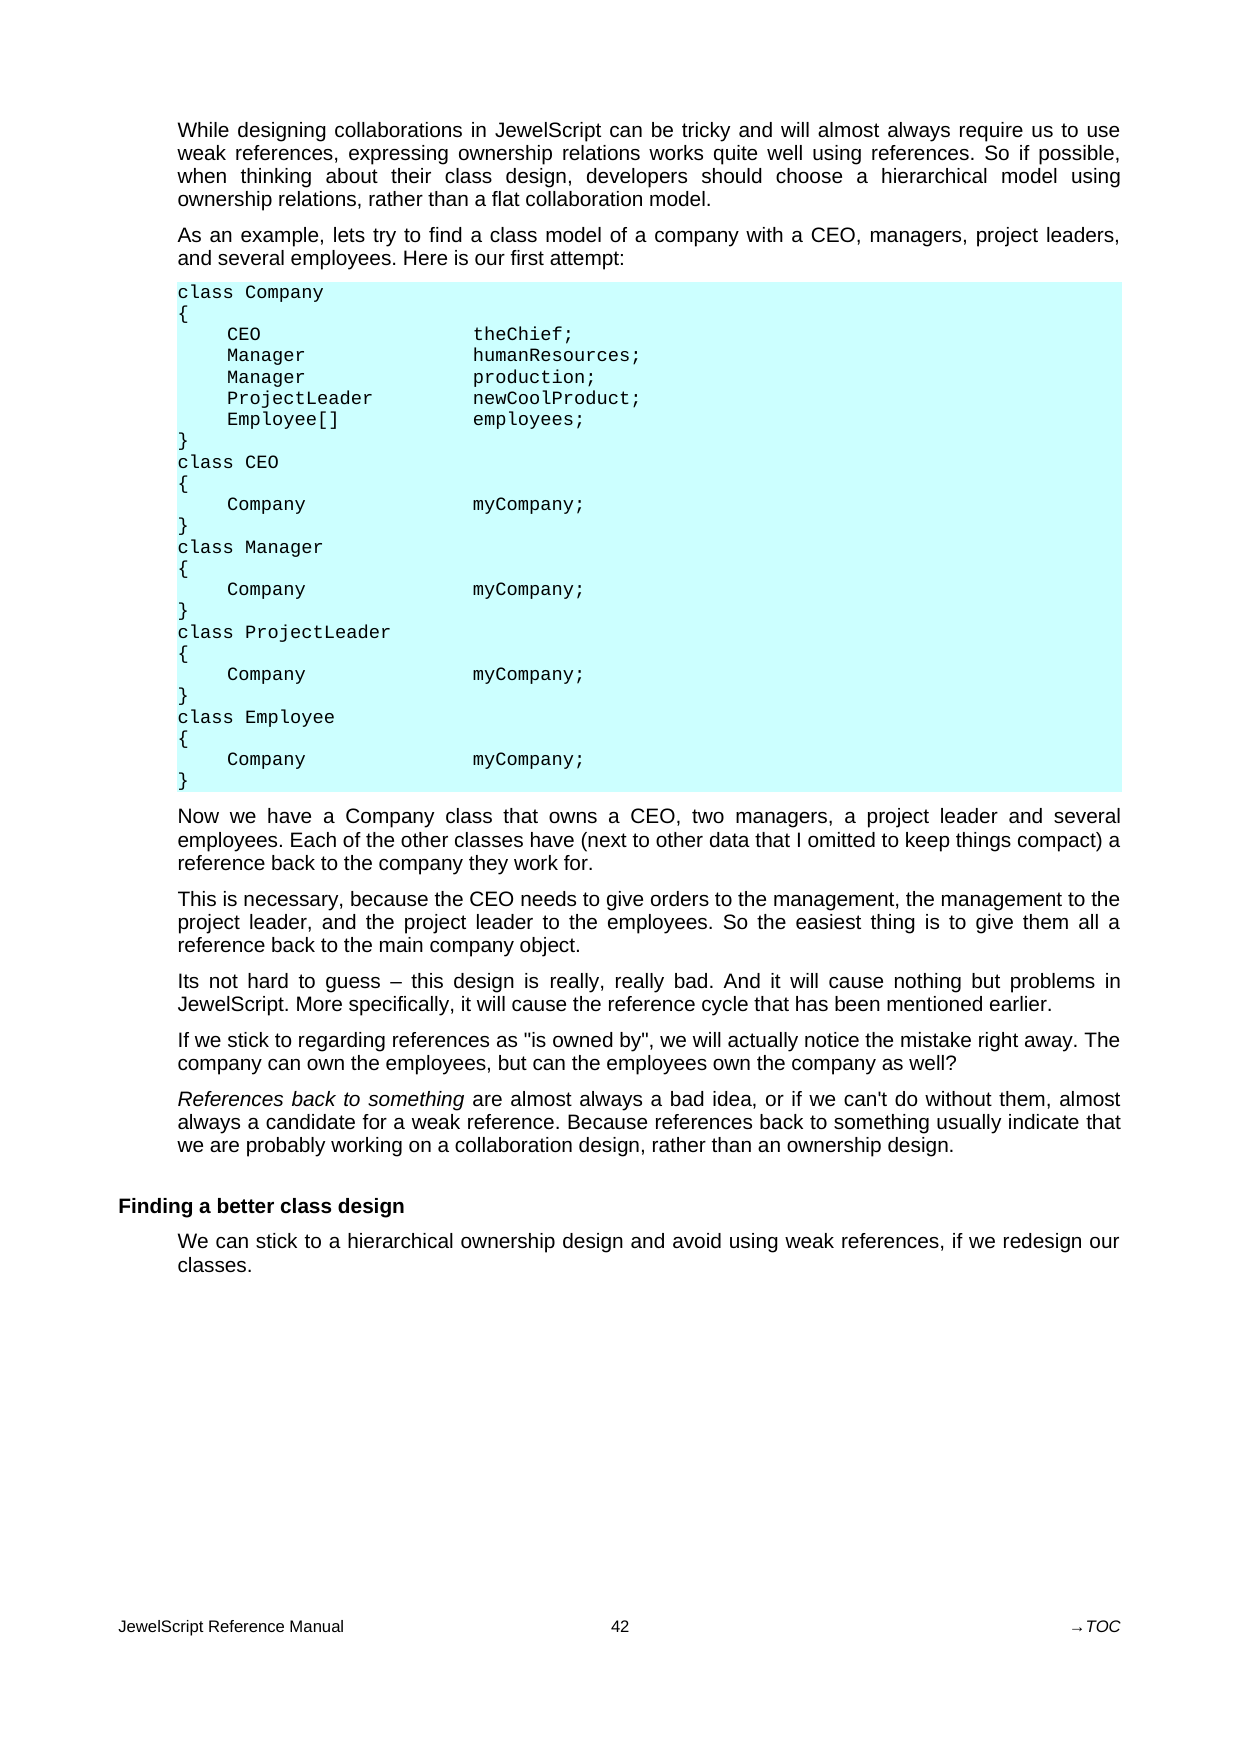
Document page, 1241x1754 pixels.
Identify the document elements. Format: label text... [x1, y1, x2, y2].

text Now we have a Company class that owns a CEO, two managers, a project leader and several employees. Each of the other classes have (next to other data that I omitted to keep things compact) a reference back to the company they work for. [177, 805, 1122, 874]
text Its not hard to guess – this design is really, really bad. And it will cause nothing but problems in JewelScript. More specifically, it will cause the reference cycle that has been mentioned earlier. [177, 969, 1122, 1016]
subtitle Finding a better class design [118, 1194, 1122, 1218]
text While designing collaborations in JewelScript can be tricky and will almost always require us to use weak references, expressing ownership relations works quite well using references. So if possible, when thinking about their class design, developers should choose a hierarchical model using ownership relations, rather than a flat collaboration model. [177, 118, 1122, 211]
text class Company { CEO theChief; Manager humanResources; Manager production; ProjectLeader newCoolProduct; Employee[] employees; } class CEO { Company myCompany; } class Manager { Company myCompany; } class ProjectLeader { Company myCompany; } class Employee { Company myCompany; } [177, 282, 1122, 792]
text We can stick to a hierarchical ownership design and avoid using weak references, if we redesign our classes. [177, 1230, 1122, 1277]
text As an example, lets try to find a class model of a company with a CEO, managers, project leaders, and several employees. Here is our first attempt: [177, 223, 1122, 270]
text References back to something are almost always a bad idea, or if we can't do without them, almost always a candidate for a weak reference. Because references back to something usually indicate that we are probably working on a collaboration design, rather than an ownership design. [177, 1087, 1122, 1157]
text This is necessary, because the CEO needs to give orders to the management, the management to the project leader, and the project leader to the employees. So the easiest thing is to give them all a reference back to the main company object. [177, 887, 1122, 957]
text If we stick to regarding references as "is owned by", we will actually notice the mistake right away. The company can own the employees, but can the employees own the company as well? [177, 1028, 1122, 1075]
